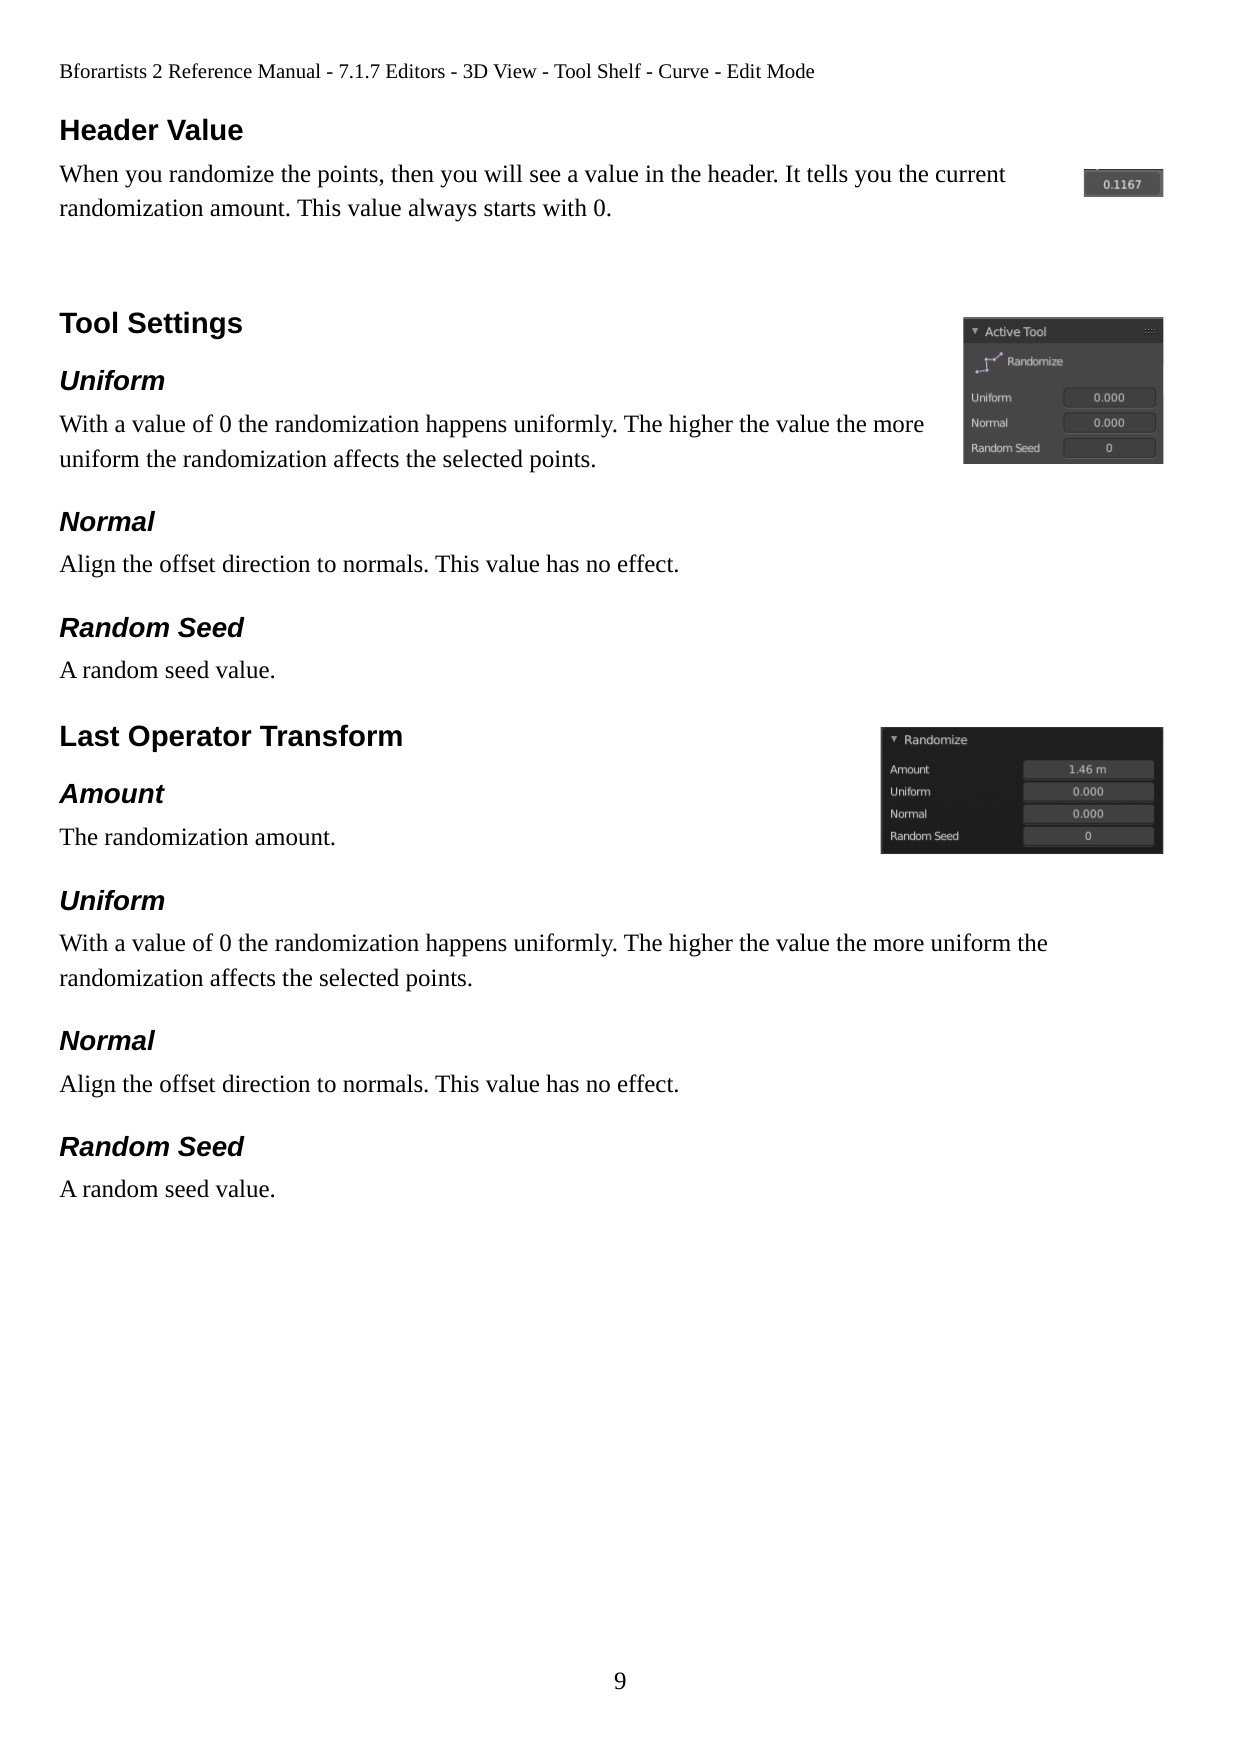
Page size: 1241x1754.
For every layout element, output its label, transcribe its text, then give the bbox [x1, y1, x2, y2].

subtitle Uniform [59, 884, 1181, 916]
text With a value of 0 the randomization happens uniformly. The higher the value the more uniform the randomization affects the selected points. [59, 409, 1181, 472]
picture [963, 317, 1164, 464]
subtitle Tool Settings [59, 306, 1181, 340]
subtitle Header Value [59, 113, 1181, 146]
text Align the offset direction to normals. This value has no effect. [59, 1069, 1181, 1097]
subtitle Normal [59, 1024, 1181, 1056]
text Align the offset direction to normals. This value has no effect. [59, 549, 1181, 578]
text The randomization amount. [59, 822, 880, 851]
subtitle Random Seed [59, 1130, 1181, 1162]
text When you randomize the points, then you will see a value in the header. It tells you the current randomization amount. This value always starts with 0. [59, 159, 1181, 222]
picture [1083, 169, 1164, 197]
text A random seed value. [59, 1174, 1181, 1203]
subtitle Normal [59, 505, 1181, 537]
text A random seed value. [59, 656, 1181, 684]
subtitle Amount [59, 778, 880, 810]
subtitle [1164, 365, 1181, 397]
subtitle [1164, 778, 1181, 810]
subtitle Last Operator Transform [59, 719, 1181, 753]
text With a value of 0 the randomization happens uniformly. The higher the value the more uniform the randomization affects the selected points. [59, 928, 1181, 991]
subtitle Random Seed [59, 611, 1181, 643]
picture [880, 727, 1164, 854]
subtitle Uniform [59, 365, 963, 397]
